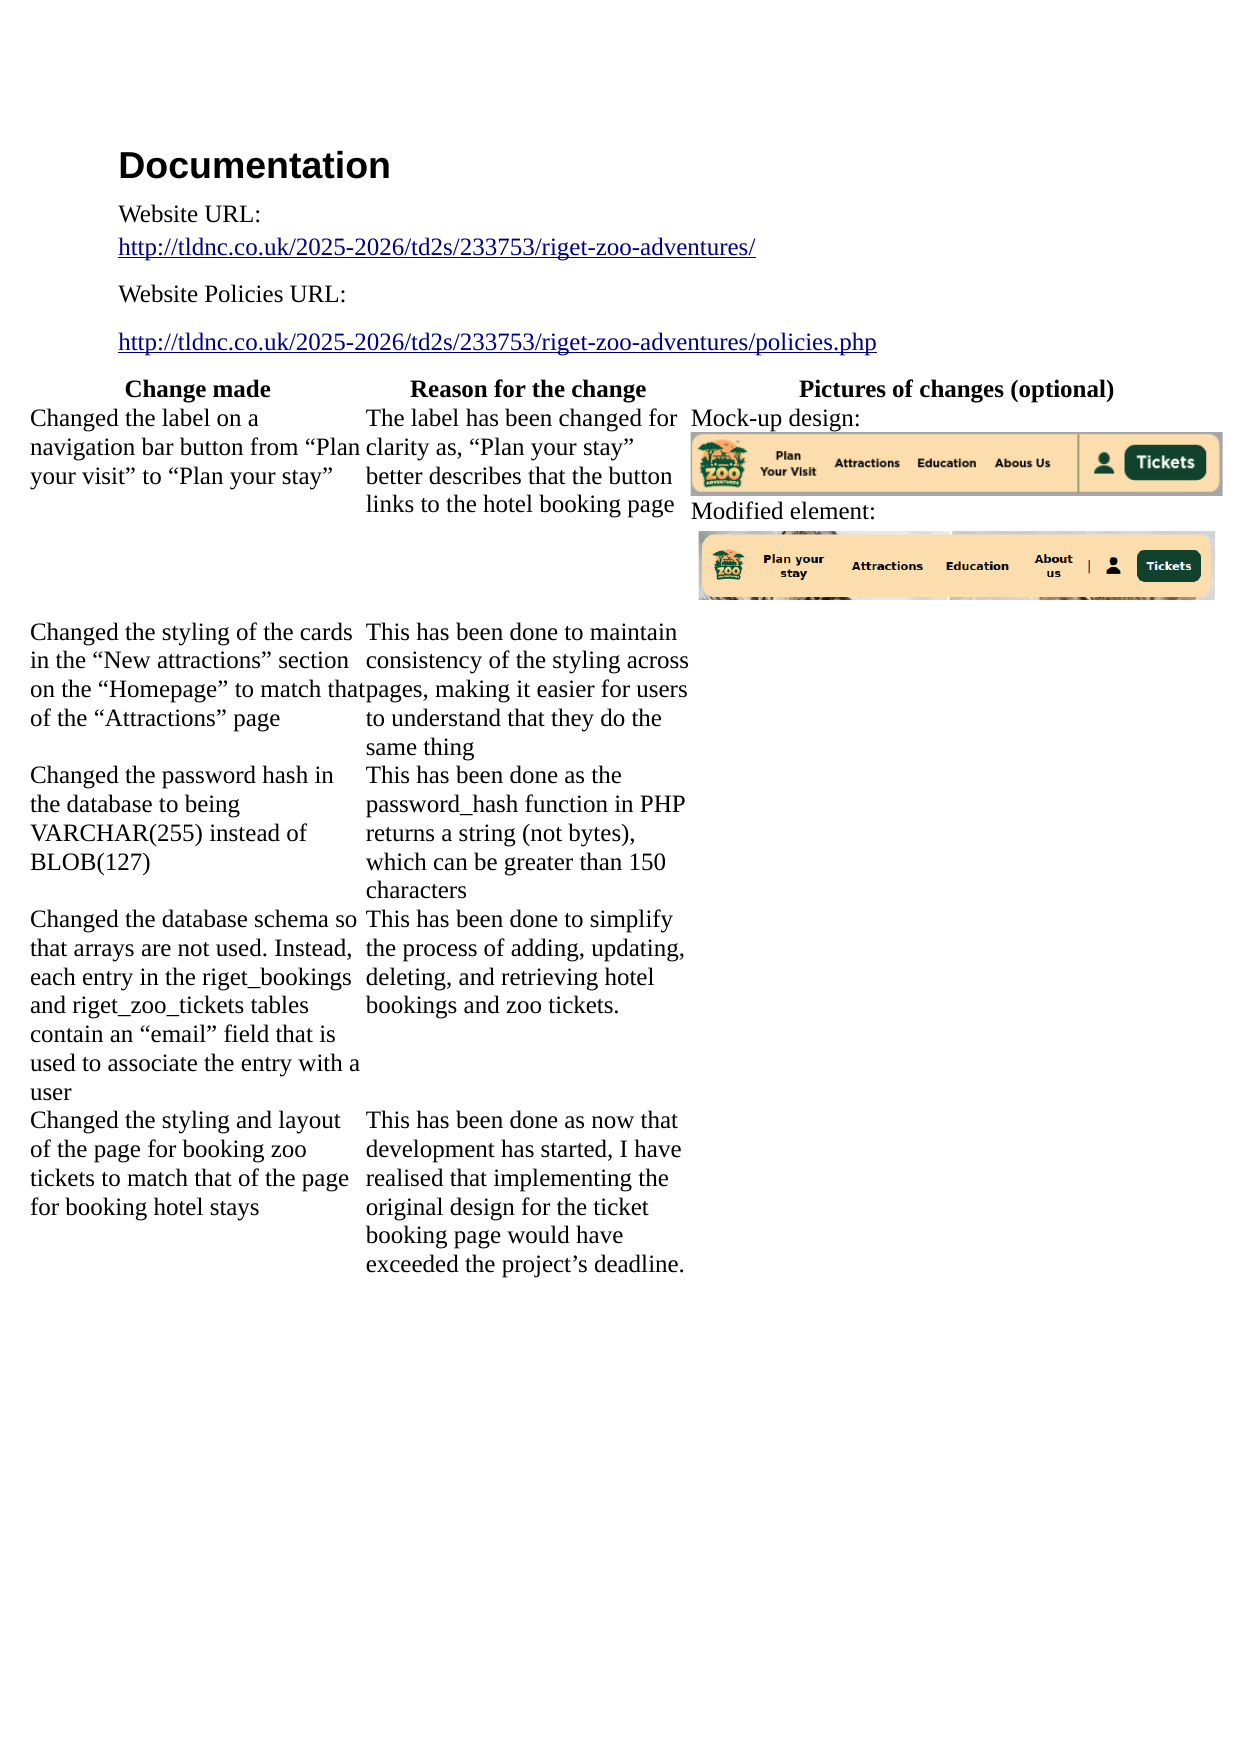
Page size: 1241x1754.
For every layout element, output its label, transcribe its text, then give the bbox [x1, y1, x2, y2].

table_cell Changed the styling of the cards in the “New attractions” section on the “Homepage” to match that of the “Attractions” page [30, 617, 366, 761]
table_cell This has been done to simplify the process of adding, updating, deleting, and retrieving hotel bookings and zoo tickets. [366, 904, 691, 1106]
table_cell [691, 617, 1223, 761]
table_cell Changed the label on a navigation bar button from “Plan your visit” to “Plan your stay” [30, 403, 366, 617]
table_cell Modified element: [691, 496, 1223, 617]
picture [698, 531, 1216, 600]
subtitle Documentation [118, 143, 1122, 186]
table_cell This has been done as the password_hash function in PHP returns a string (not bytes), which can be greater than 150 characters [366, 761, 691, 904]
table_header Pictures of changes (optional) [691, 375, 1223, 403]
table_cell [691, 904, 1223, 1106]
table_cell The label has been changed for clarity as, “Plan your stay” better describes that the button links to the hotel booking page [366, 403, 691, 617]
text http://tldnc.co.uk/2025-2026/td2s/233753/riget-zoo-adventures/policies.php [118, 327, 1122, 356]
table_cell [691, 761, 1223, 904]
table_cell [691, 1106, 1223, 1278]
table_cell Mock-up design: [691, 403, 1223, 432]
table_cell Changed the styling and layout of the page for booking zoo tickets to match that of the page for booking hotel stays [30, 1106, 366, 1278]
table_cell Changed the database schema so that arrays are not used. Instead, each entry in the riget_bookings and riget_zoo_tickets tables contain an “email” field that is used to associate the entry with a user [30, 904, 366, 1106]
table_cell This has been done to maintain consistency of the styling across pages, making it easier for users to understand that they do the same thing [366, 617, 691, 761]
table_header Change made [30, 375, 366, 403]
picture [690, 432, 1223, 496]
text Website Policies URL: [118, 279, 1122, 308]
table_cell Changed the password hash in the database to being VARCHAR(255) instead of BLOB(127) [30, 761, 366, 904]
table_cell This has been done as now that development has started, I have realised that implementing the original design for the ticket booking page would have exceeded the project’s deadline. [366, 1106, 691, 1278]
table_header Reason for the change [366, 375, 691, 403]
text Website URL: http://tldnc.co.uk/2025-2026/td2s/233753/riget-zoo-adventures/ [118, 199, 1122, 261]
